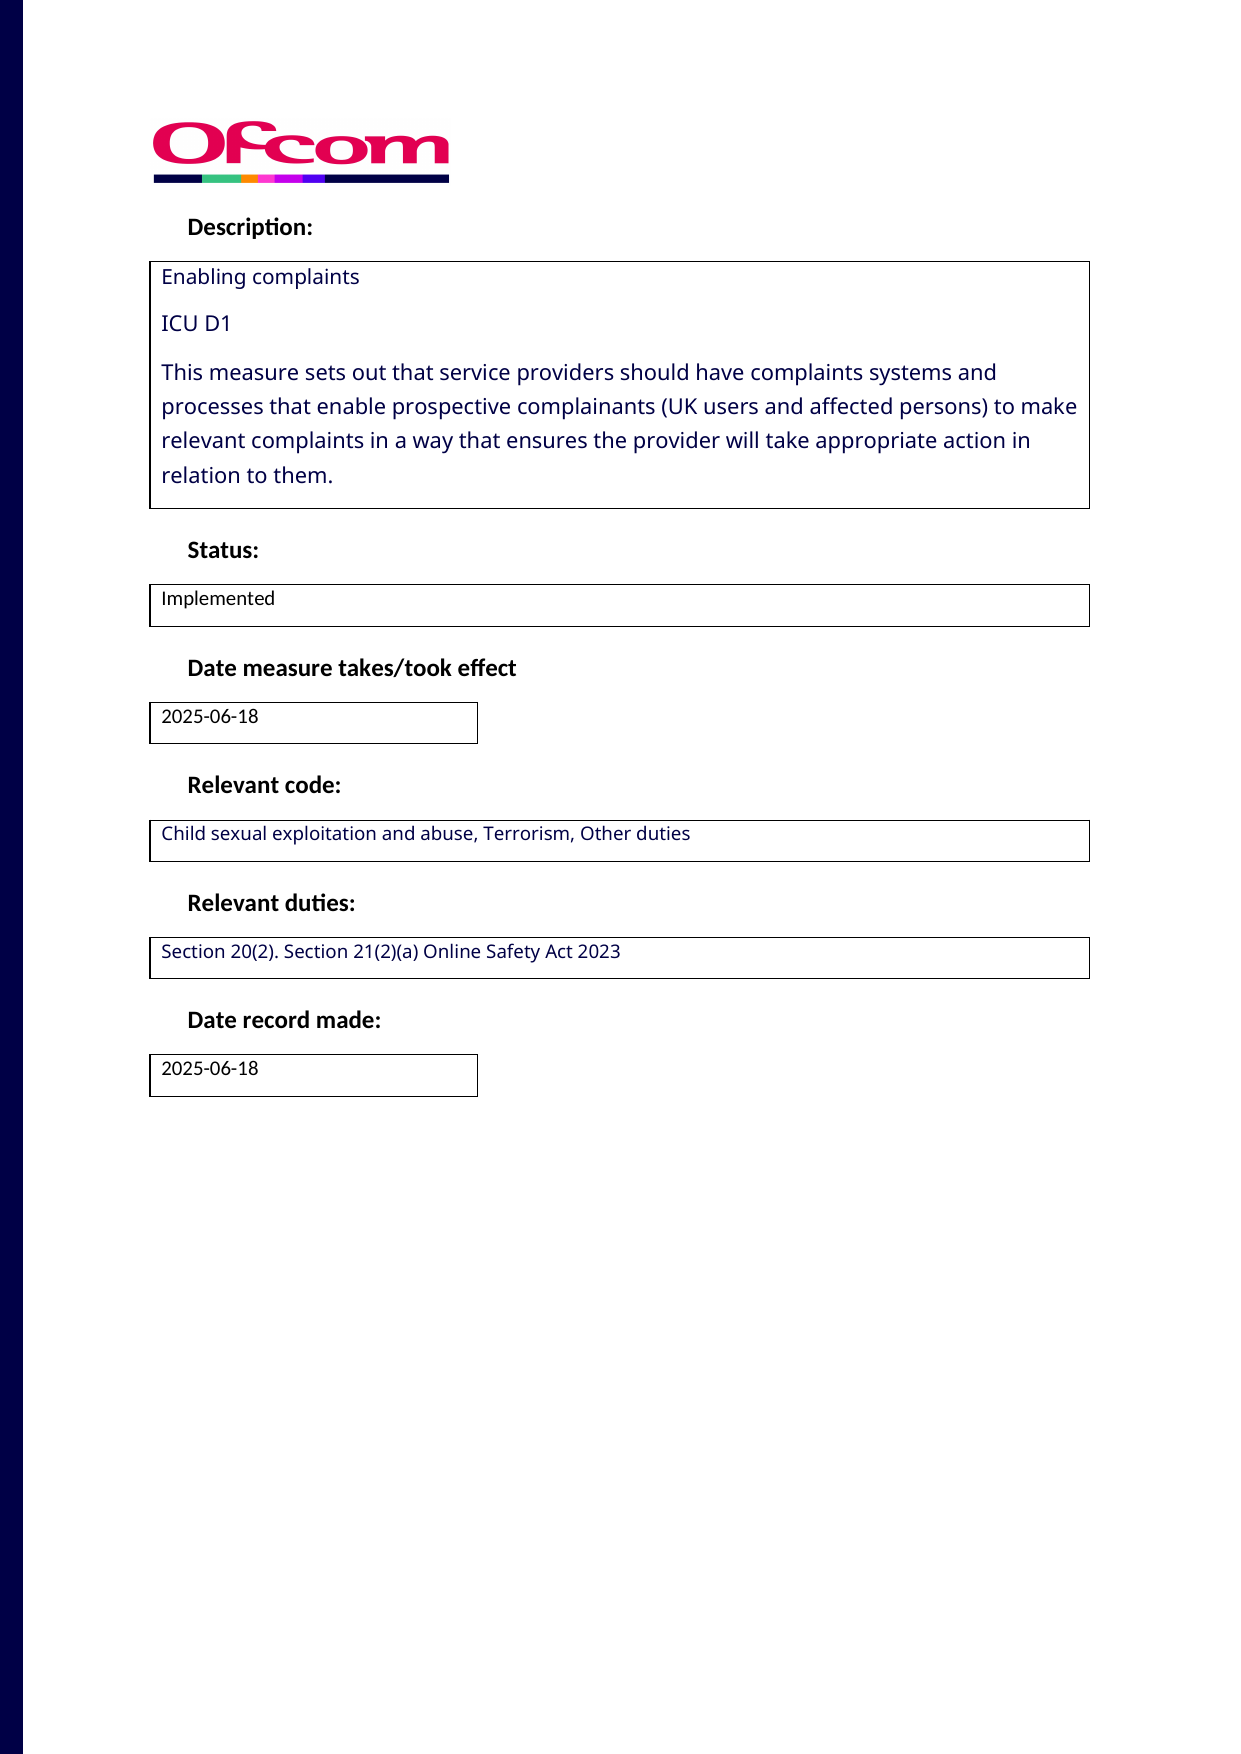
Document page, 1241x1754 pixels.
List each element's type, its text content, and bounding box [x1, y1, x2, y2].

text Date measure takes/took effect [187, 652, 1090, 682]
picture [150, 118, 452, 186]
text Description: [187, 211, 1090, 241]
table_header Section 20(2). Section 21(2)(a) Online Safety Act 2023 [151, 938, 1089, 978]
table_header Child sexual exploitation and abuse, Terrorism, Other duties [151, 821, 1089, 861]
text Date record made: [187, 1004, 1090, 1034]
table_header Implemented [151, 585, 1089, 626]
table_header Enabling complaints ICU D1 This measure sets out that service providers should have complaints systems and processes that enable prospective complainants (UK users and affected persons) to make relevant complaints in a way that ensures the provider will take appropriate action in relation to them. [151, 262, 1089, 508]
text Relevant duties: [187, 887, 1090, 917]
text Status: [187, 534, 1090, 564]
table_header 2025-06-18 [151, 1055, 477, 1096]
table_header 2025-06-18 [151, 703, 477, 743]
text Relevant code: [187, 769, 1090, 800]
